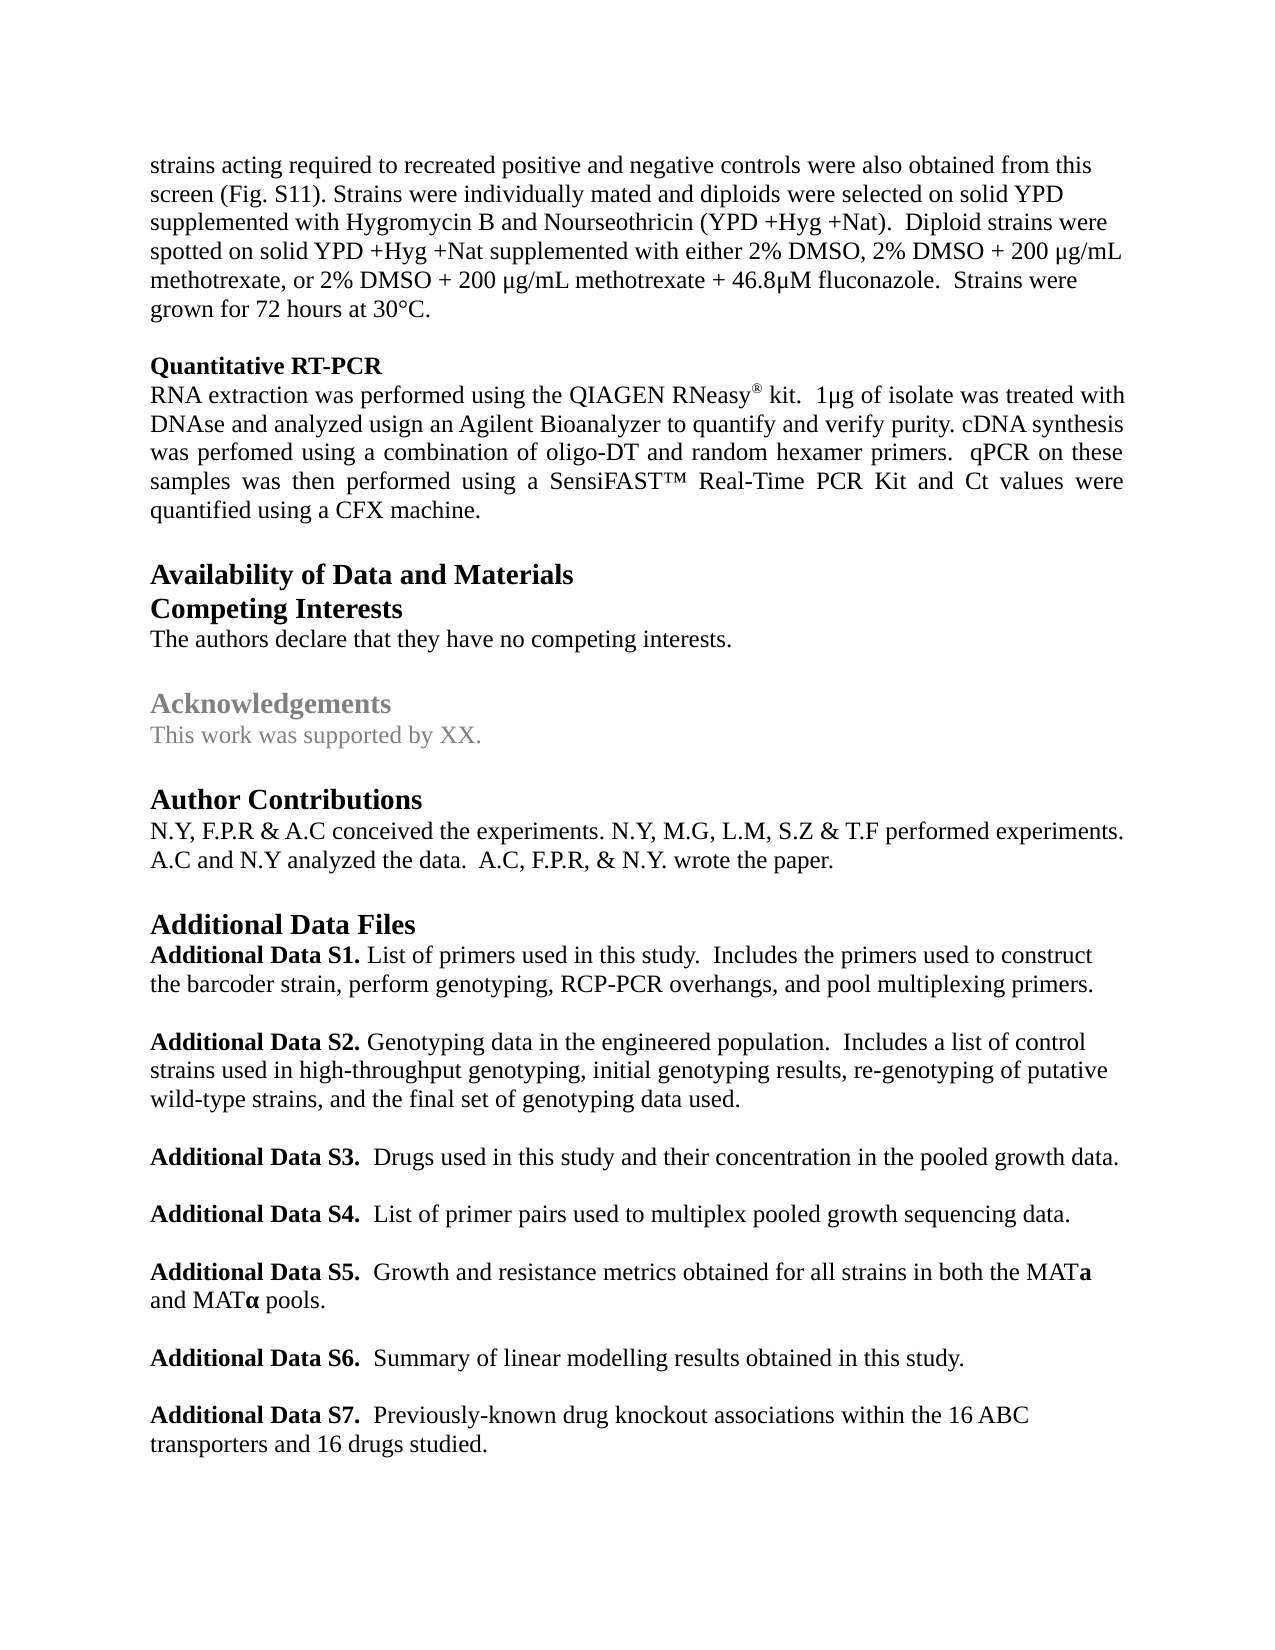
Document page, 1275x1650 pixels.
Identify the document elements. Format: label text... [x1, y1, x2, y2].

subtitle Additional Data S2. Genotyping data in the engineered population. Includes a list of control strains used in high-throughput genotyping, initial genotyping results, re-genotyping of putative wild-type strains, and the final set of genotyping data used. [150, 1027, 1125, 1113]
text RNA extraction was performed using the QIAGEN RNeasy® kit. 1μg of isolate was treated with DNAse and analyzed usign an Agilent Bioanalyzer to quantify and verify purity. cDNA synthesis was perfomed using a combination of oligo-DT and random hexamer primers. qPCR on these samples was then performed using a SensiFAST™ Real-Time PCR Kit and Ct values were quantified using a CFX machine. [150, 380, 1125, 524]
subtitle Availability of Data and Materials [150, 557, 1125, 591]
subtitle Author Contributions [150, 782, 1125, 816]
subtitle Additional Data Files [150, 907, 1125, 941]
subtitle Additional Data S1. List of primers used in this study. Includes the primers used to construct the barcoder strain, perform genotyping, RCP-PCR overhangs, and pool multiplexing primers. [150, 941, 1125, 998]
subtitle Quantitative RT-PCR [150, 351, 1125, 380]
subtitle Competing Interests [150, 591, 1125, 624]
subtitle Additional Data S6. Summary of linear modelling results obtained in this study. [150, 1343, 1125, 1372]
subtitle Acknowledgements [150, 687, 1125, 720]
text N.Y, F.P.R & A.C conceived the experiments. N.Y, M.G, L.M, S.Z & T.F performed experiments. A.C and N.Y analyzed the data. A.C, F.P.R, & N.Y. wrote the paper. [150, 816, 1125, 873]
subtitle Additional Data S7. Previously-known drug knockout associations within the 16 ABC transporters and 16 drugs studied. [150, 1401, 1125, 1458]
subtitle Additional Data S4. List of primer pairs used to multiplex pooled growth sequencing data. [150, 1199, 1125, 1228]
subtitle strains acting required to recreated positive and negative controls were also obtained from this screen (Fig. S11). Strains were individually mated and diploids were selected on solid YPD supplemented with Hygromycin B and Nourseothricin (YPD +Hyg +Nat). Diploid strains were spotted on solid YPD +Hyg +Nat supplemented with either 2% DMSO, 2% DMSO + 200 μg/mL methotrexate, or 2% DMSO + 200 μg/mL methotrexate + 46.8μM fluconazole. Strains were grown for 72 hours at 30°C. [150, 150, 1125, 322]
subtitle The authors declare that they have no competing interests. [150, 624, 1125, 653]
subtitle Additional Data S3. Drugs used in this study and their concentration in the pooled growth data. [150, 1142, 1125, 1171]
subtitle This work was supported by XX. [150, 720, 1125, 749]
subtitle Additional Data S5. Growth and resistance metrics obtained for all strains in both the MATa and MATα pools. [150, 1257, 1125, 1314]
